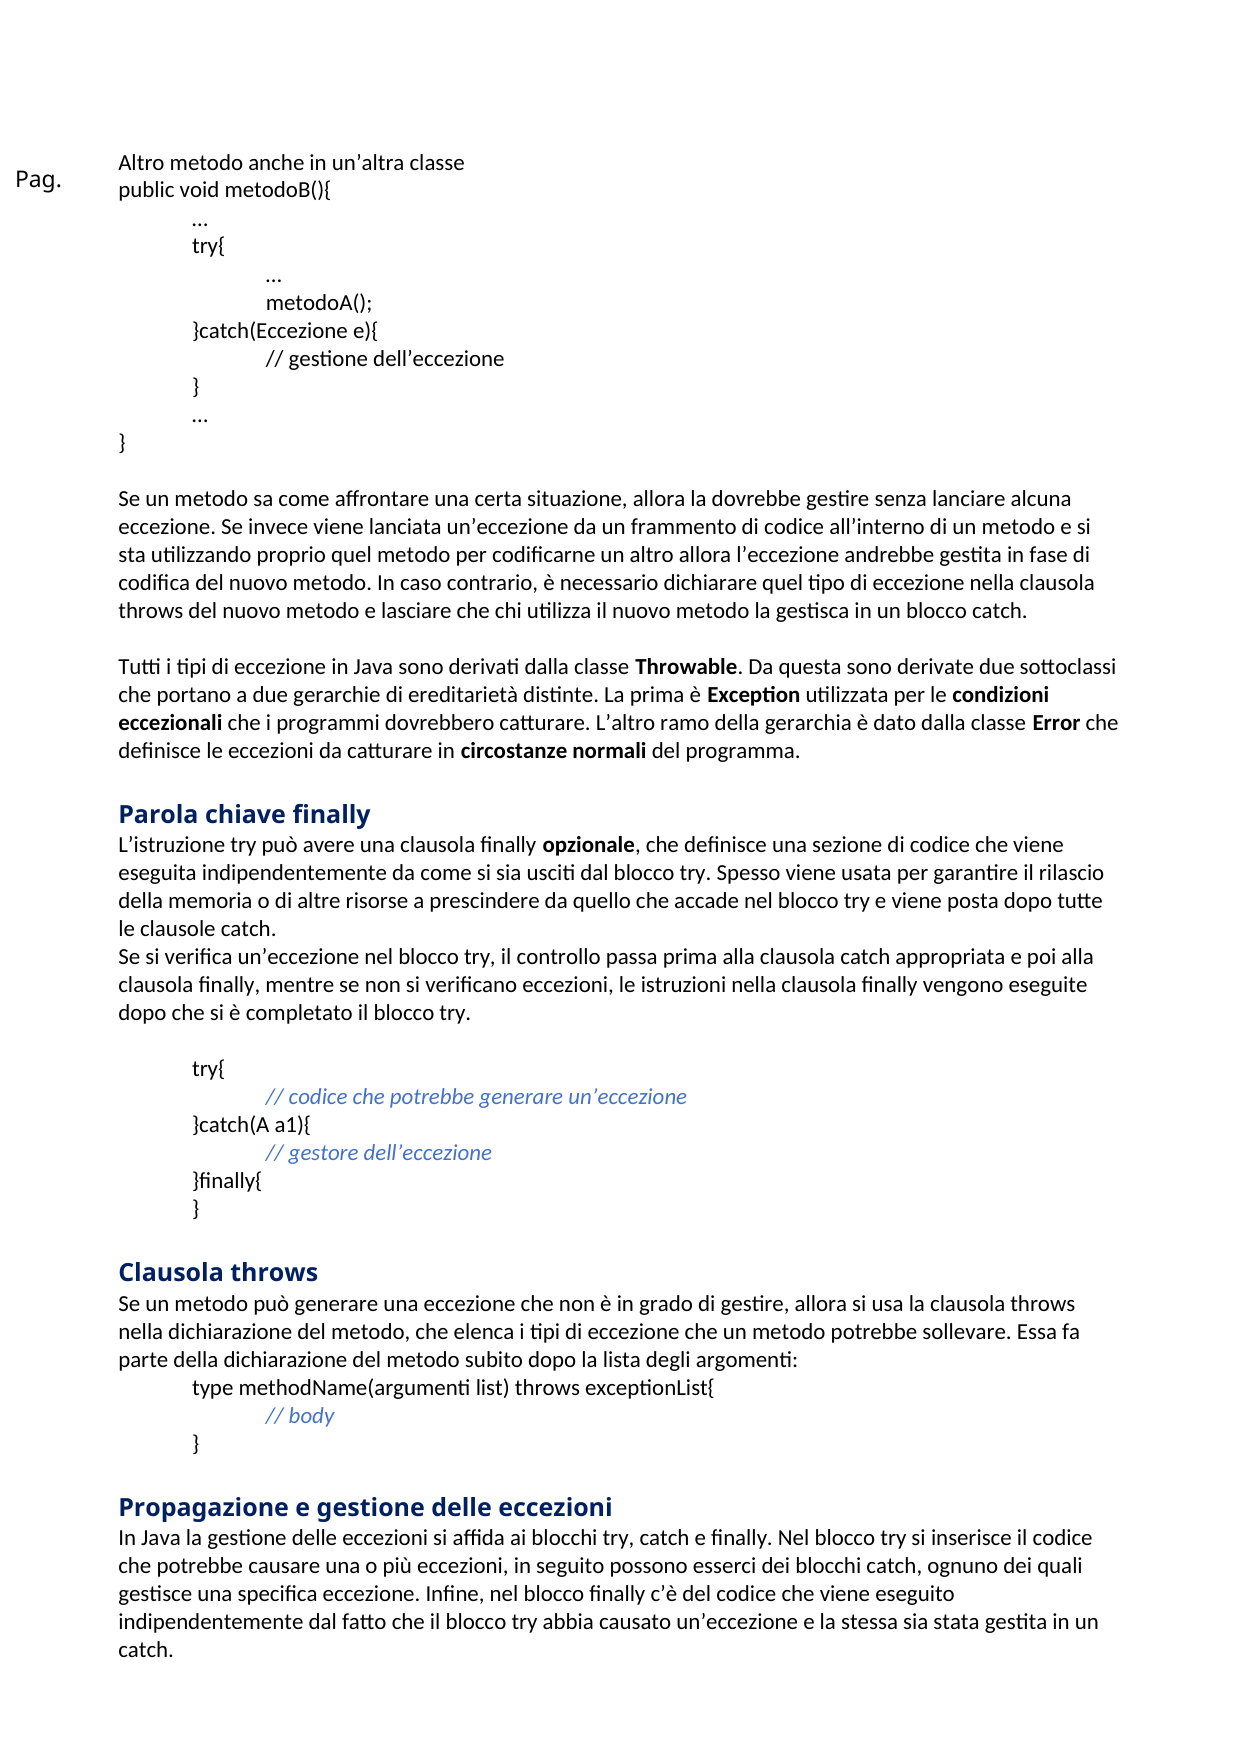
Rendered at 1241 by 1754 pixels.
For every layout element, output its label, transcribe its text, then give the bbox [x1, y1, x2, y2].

text In Java la gestione delle eccezioni si affida ai blocchi try, catch e finally. Nel blocco try si inserisce il codice che potrebbe causare una o più eccezioni, in seguito possono esserci dei blocchi catch, ognuno dei quali gestisce una specifica eccezione. Infine, nel blocco finally c’è del codice che viene eseguito indipendentemente dal fatto che il blocco try abbia causato un’eccezione e la stessa sia stata gestita in un catch. [118, 1523, 1122, 1663]
text try{ [118, 1054, 1122, 1082]
text }catch(Eccezione e){ [118, 316, 1122, 344]
text // codice che potrebbe generare un’eccezione [118, 1082, 1122, 1111]
text Altro metodo anche in un’altra classe [118, 148, 1122, 176]
subtitle Clausola throws [118, 1255, 1122, 1289]
text } [118, 372, 1122, 400]
text try{ [118, 232, 1122, 260]
text Se un metodo può generare una eccezione che non è in grado di gestire, allora si usa la clausola throws nella dichiarazione del metodo, che elenca i tipi di eccezione che un metodo potrebbe sollevare. Essa fa parte della dichiarazione del metodo subito dopo la lista degli argomenti: [118, 1289, 1122, 1373]
text // gestore dell’eccezione [118, 1138, 1122, 1167]
text Se un metodo sa come affrontare una certa situazione, allora la dovrebbe gestire senza lanciare alcuna eccezione. Se invece viene lanciata un’eccezione da un frammento di codice all’interno di un metodo e si sta utilizzando proprio quel metodo per codificarne un altro allora l’eccezione andrebbe gestita in fase di codifica del nuovo metodo. In caso contrario, è necessario dichiarare quel tipo di eccezione nella clausola throws del nuovo metodo e lasciare che chi utilizza il nuovo metodo la gestisca in un blocco catch. [118, 484, 1122, 624]
text Tutti i tipi di eccezione in Java sono derivati dalla classe Throwable. Da questa sono derivate due sottoclassi che portano a due gerarchie di ereditarietà distinte. La prima è Exception utilizzata per le condizioni eccezionali che i programmi dovrebbero catturare. L’altro ramo della gerarchia è dato dalla classe Error che definisce le eccezioni da catturare in circostanze normali del programma. [118, 652, 1122, 764]
text metodoA(); [118, 288, 1122, 316]
text } [118, 428, 1122, 456]
text … [118, 204, 1122, 232]
text type methodName(argumenti list) throws exceptionList{ [118, 1373, 1122, 1401]
text // body [118, 1401, 1122, 1429]
subtitle Propagazione e gestione delle eccezioni [118, 1489, 1122, 1523]
text … [118, 260, 1122, 288]
text … [118, 400, 1122, 428]
text L’istruzione try può avere una clausola finally opzionale, che definisce una sezione di codice che viene eseguita indipendentemente da come si sia usciti dal blocco try. Spesso viene usata per garantire il rilascio della memoria o di altre risorse a prescindere da quello che accade nel blocco try e viene posta dopo tutte le clausole catch. [118, 830, 1122, 942]
text }catch(A a1){ [118, 1111, 1122, 1138]
text // gestione dell’eccezione [118, 344, 1122, 372]
text Se si verifica un’eccezione nel blocco try, il controllo passa prima alla clausola catch appropriata e poi alla clausola finally, mentre se non si verificano eccezioni, le istruzioni nella clausola finally vengono eseguite dopo che si è completato il blocco try. [118, 942, 1122, 1026]
text public void metodoB(){ [118, 176, 1122, 204]
text } [118, 1194, 1122, 1223]
subtitle Parola chiave finally [118, 796, 1122, 830]
text }finally{ [118, 1167, 1122, 1194]
text } [118, 1429, 1122, 1457]
